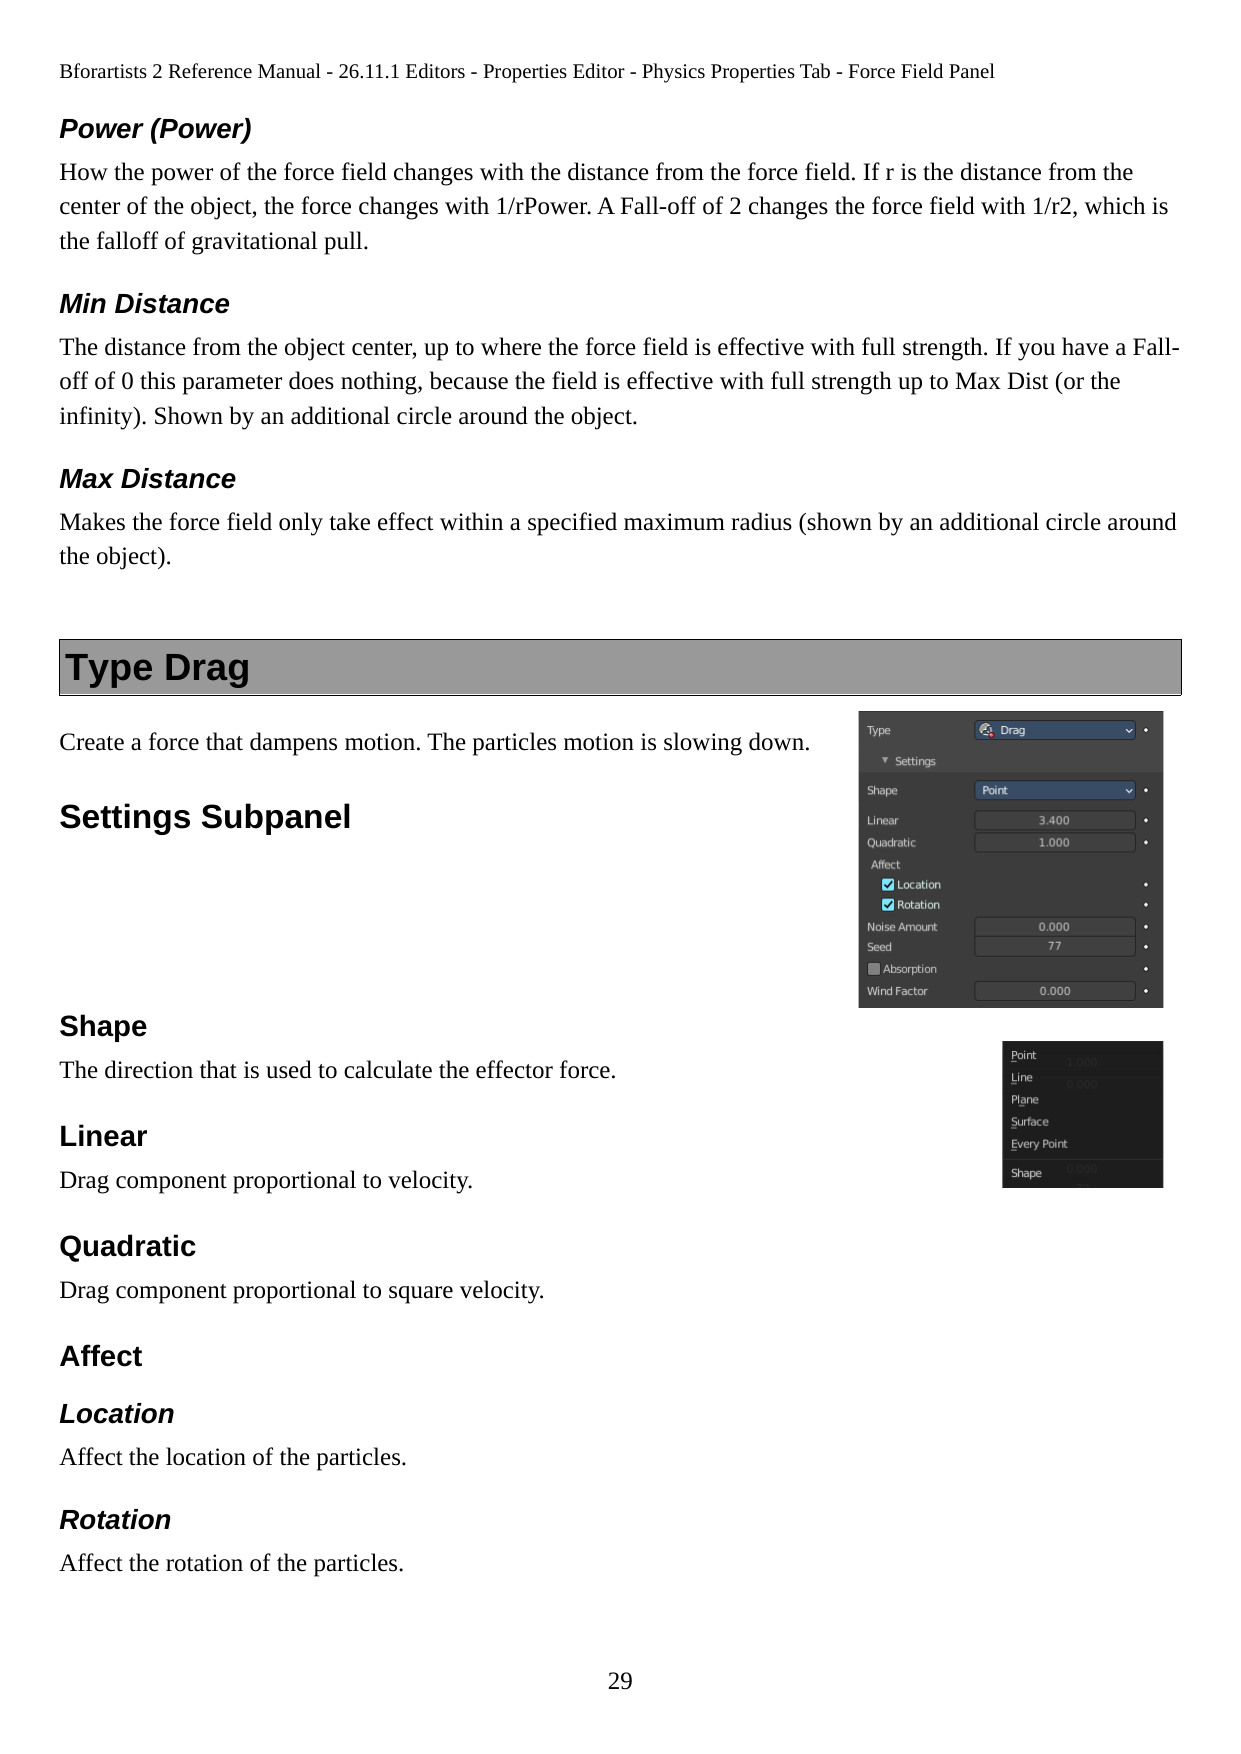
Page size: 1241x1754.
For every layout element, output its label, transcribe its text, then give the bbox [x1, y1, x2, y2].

text Affect the rotation of the particles. [59, 1548, 1181, 1577]
subtitle Max Distance [59, 462, 1181, 494]
text Drag component proportional to velocity. [59, 1166, 1181, 1194]
subtitle Quadratic [59, 1229, 1181, 1263]
text How the power of the force field changes with the distance from the force field. If r is the distance from the center of the object, the force changes with 1/rPower. A Fall-off of 2 changes the force field with 1/r2, which is the falloff of gravitational pull. [59, 157, 1181, 255]
text Makes the force field only take effect within a specified maximum radius (shown by an additional circle around the object). [59, 507, 1181, 570]
text The distance from the object center, up to where the force field is effective with full strength. If you have a Fall-off of 0 this parameter does nothing, because the field is effective with full strength up to Max Dist (or the infinity). Shown by an additional circle around the object. [59, 332, 1181, 429]
subtitle Min Distance [59, 287, 1181, 319]
picture [1002, 1041, 1164, 1188]
subtitle Power (Power) [59, 113, 1181, 144]
subtitle [1164, 1119, 1181, 1153]
subtitle Linear [59, 1119, 1002, 1153]
picture [858, 711, 1164, 1008]
table_header Type Drag [60, 640, 1181, 694]
subtitle Shape [59, 1009, 1181, 1043]
text Create a force that dampens motion. The particles motion is slowing down. [59, 727, 858, 755]
subtitle Rotation [59, 1504, 1181, 1536]
subtitle [1164, 796, 1181, 835]
subtitle Settings Subpanel [59, 796, 858, 835]
text The direction that is used to calculate the effector force. [59, 1056, 1002, 1084]
subtitle Affect [59, 1339, 1181, 1373]
text Affect the location of the particles. [59, 1442, 1181, 1471]
subtitle Location [59, 1398, 1181, 1430]
text Drag component proportional to square velocity. [59, 1275, 1181, 1304]
